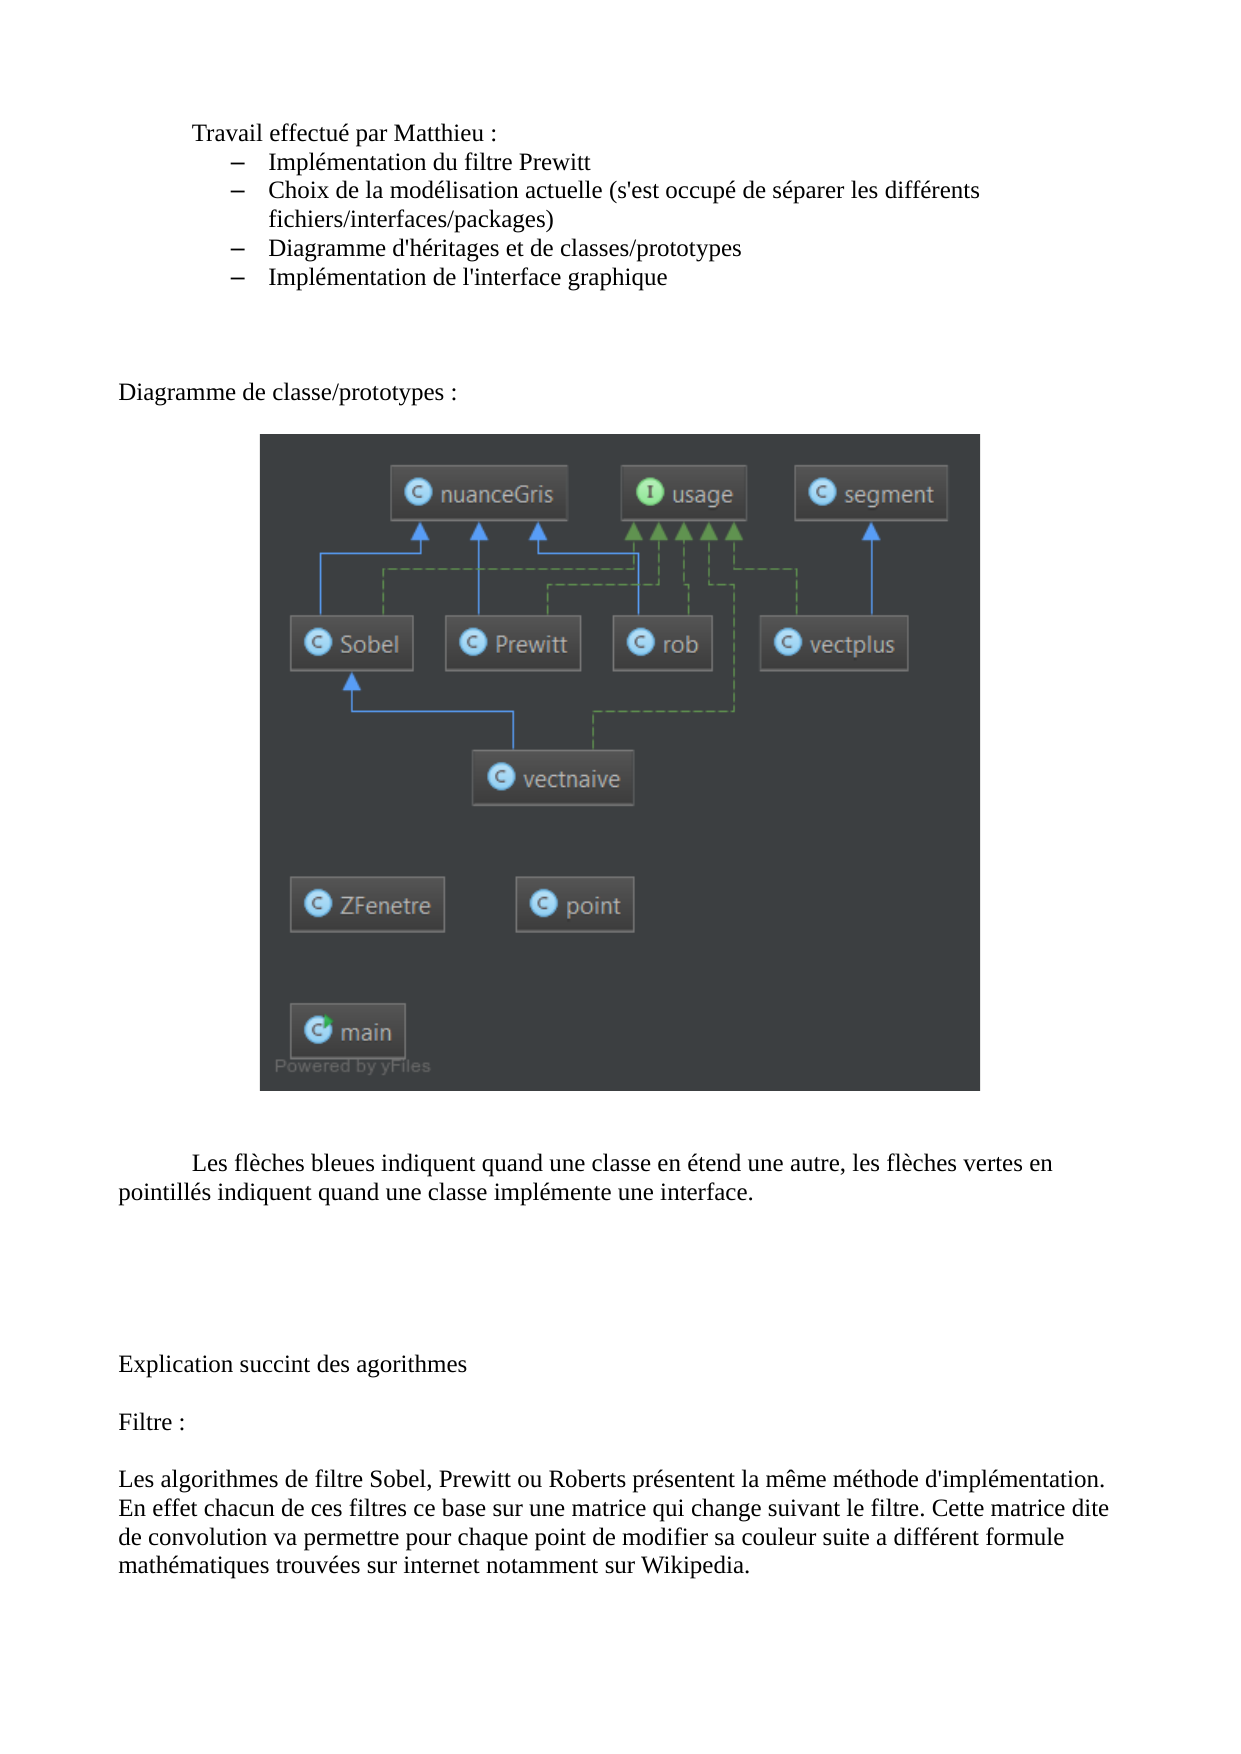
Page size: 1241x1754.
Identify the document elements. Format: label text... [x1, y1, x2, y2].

picture [259, 434, 981, 1091]
text Diagramme de classe/prototypes : [118, 377, 1122, 406]
text Explication succint des agorithmes [118, 1349, 1122, 1378]
text Les flèches bleues indiquent quand une classe en étend une autre, les flèches vertes en pointillés indiquent quand une classe implémente une interface. [118, 1148, 1122, 1206]
list Implémentation du filtre Prewitt [231, 147, 1122, 176]
text Travail effectué par Matthieu : [118, 118, 1122, 147]
list Choix de la modélisation actuelle (s'est occupé de séparer les différents fichiers/interfaces/packages) [231, 176, 1122, 233]
text Les algorithmes de filtre Sobel, Prewitt ou Roberts présentent la même méthode d'implémentation. En effet chacun de ces filtres ce base sur une matrice qui change suivant le filtre. Cette matrice dite de convolution va permettre pour chaque point de modifier sa couleur suite a différent formule mathématiques trouvées sur internet notamment sur Wikipedia. [118, 1464, 1122, 1579]
text Filtre : [118, 1407, 1122, 1436]
list Implémentation de l'interface graphique [231, 262, 1122, 291]
list Diagramme d'héritages et de classes/prototypes [231, 233, 1122, 262]
